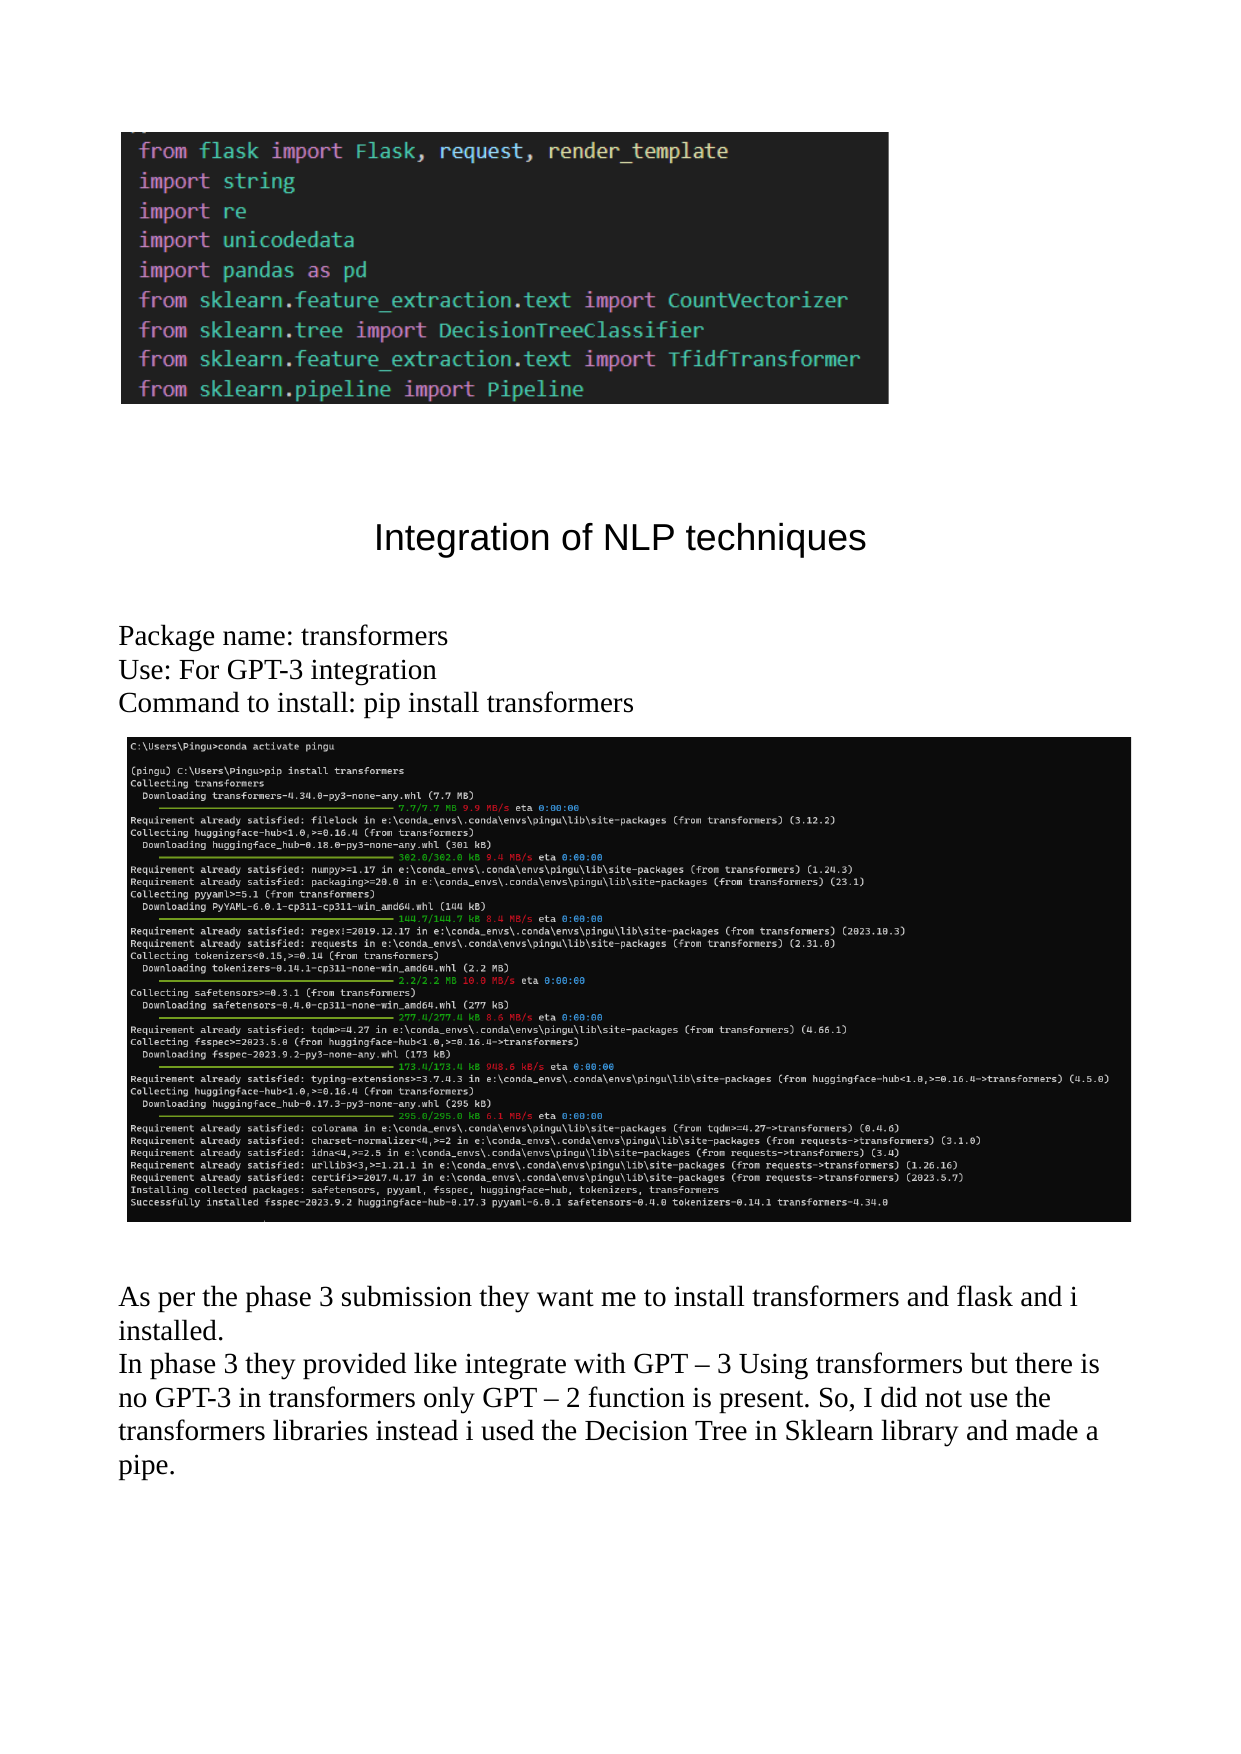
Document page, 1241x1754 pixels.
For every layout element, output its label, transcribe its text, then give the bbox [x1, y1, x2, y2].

picture [127, 737, 1132, 1222]
picture [121, 132, 889, 404]
text Command to install: pip install transformers [118, 685, 1122, 719]
text Package name: transformers Use: For GPT-3 integration [118, 618, 1122, 685]
subtitle Integration of NLP techniques [118, 515, 1122, 558]
text In phase 3 they provided like integrate with GPT – 3 Using transformers but there is no GPT-3 in transformers only GPT – 2 function is present. So, I did not use the transformers libraries instead i used the Decision Tree in Sklearn library and made a pipe. [118, 1346, 1122, 1480]
text As per the phase 3 submission they want me to install transformers and flask and i installed. [118, 1279, 1122, 1346]
